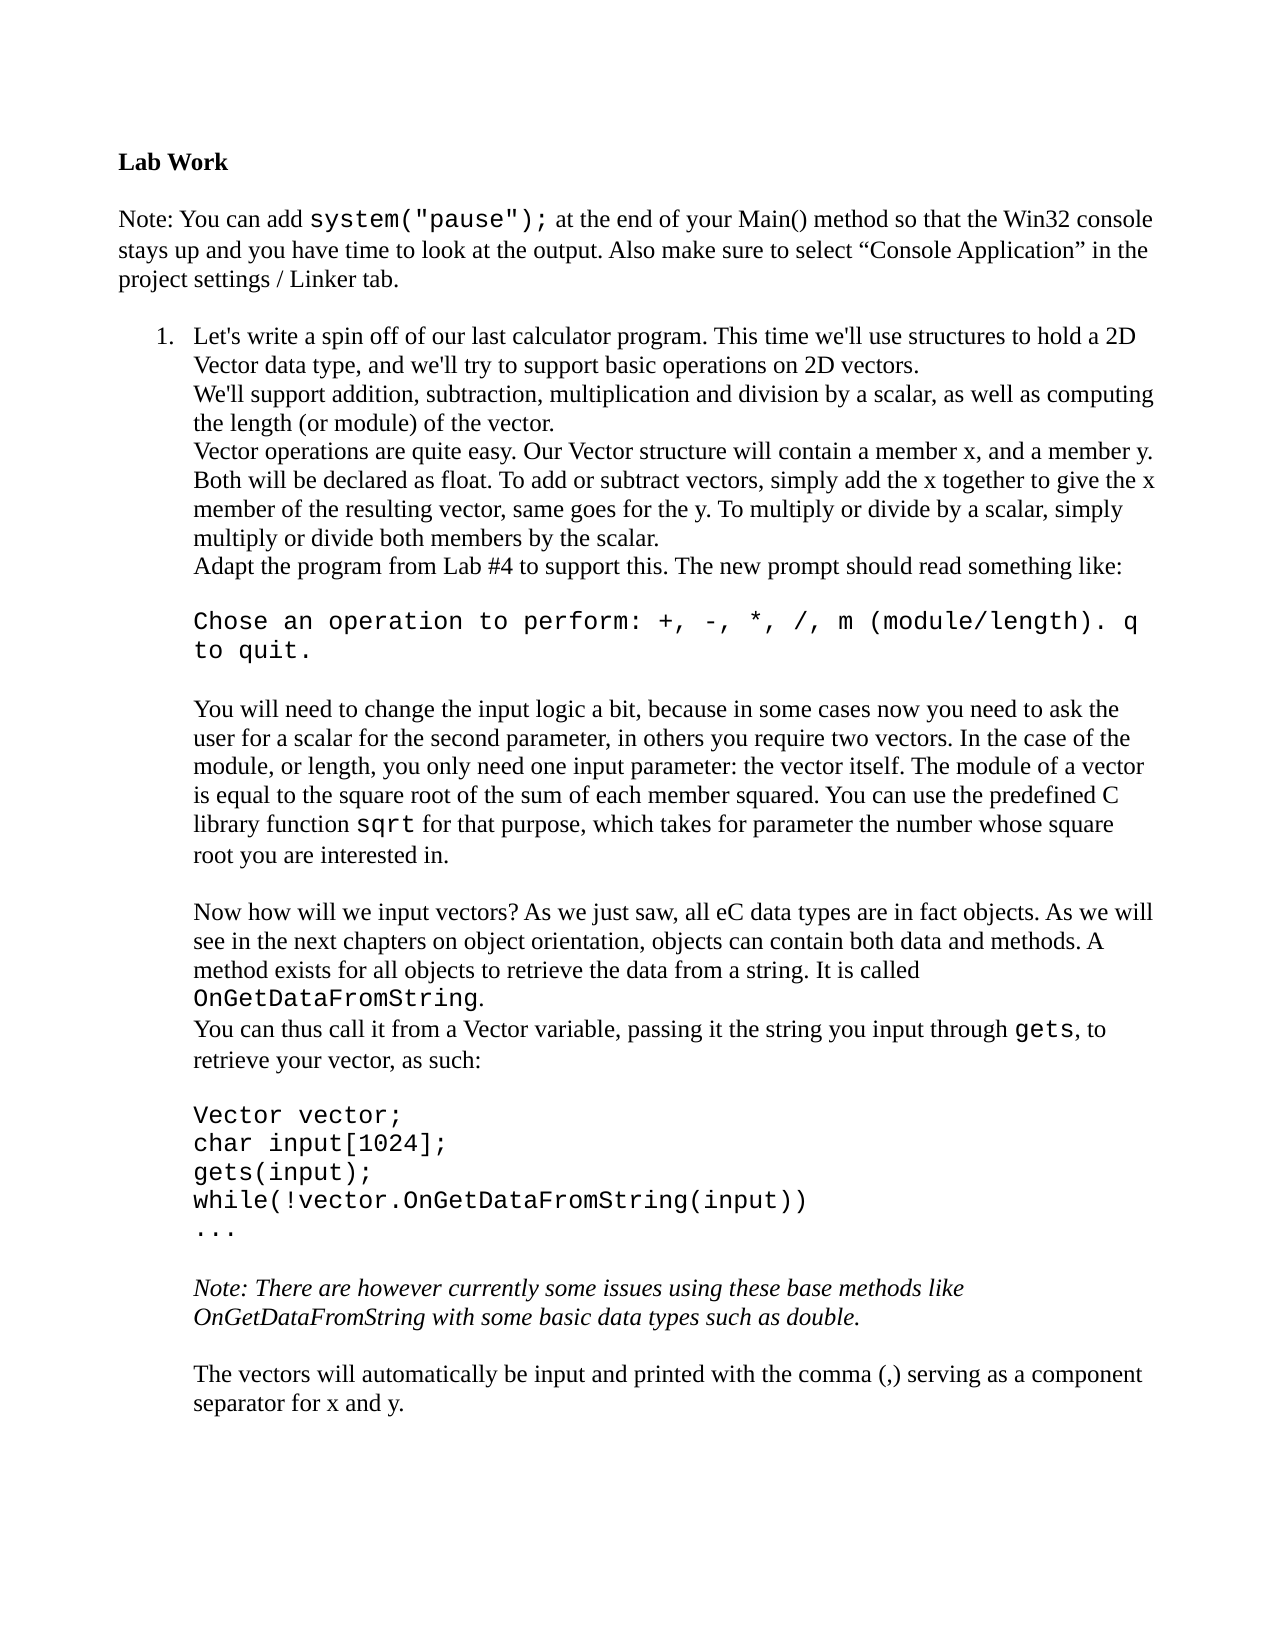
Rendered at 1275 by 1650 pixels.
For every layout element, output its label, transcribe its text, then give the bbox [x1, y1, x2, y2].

list while(!vector.OnGetDataFromString(input)) ... Note: There are however currently some issues using these base methods like OnGetDataFromString with some basic data types such as double. The vectors will automatically be input and printed with the comma (,) serving as a component separator for x and y. [156, 1188, 1157, 1445]
text Lab Work Note: You can add system("pause"); at the end of your Main() method so that the Win32 console stays up and you have time to look at the output. Also make sure to select “Console Application” in the project settings / Linker tab. [118, 147, 1157, 293]
list gets(input); [156, 1159, 1157, 1188]
list Let's write a spin off of our last calculator program. This time we'll use structures to hold a 2D Vector data type, and we'll try to support basic operations on 2D vectors. We'll support addition, subtraction, multiplication and division by a scalar, as well as computing the length (or module) of the vector. Vector operations are quite easy. Our Vector structure will contain a member x, and a member y. Both will be declared as float. To add or subtract vectors, simply add the x together to give the x member of the resulting vector, same goes for the y. To multiply or divide by a scalar, simply multiply or divide both members by the scalar. Adapt the program from Lab #4 to support this. The new prompt should read something like: Chose an operation to perform: +, -, *, /, m (module/length). q to quit. You will need to change the input logic a bit, because in some cases now you need to ask the user for a scalar for the second parameter, in others you require two vectors. In the case of the module, or length, you only need one input parameter: the vector itself. The module of a vector is equal to the square root of the sum of each member squared. You can use the predefined C library function sqrt for that purpose, which takes for parameter the number whose square root you are interested in. Now how will we input vectors? As we just saw, all eC data types are in fact objects. As we will see in the next chapters on object orientation, objects can contain both data and methods. A method exists for all objects to retrieve the data from a string. It is called OnGetDataFromString. You can thus call it from a Vector variable, passing it the string you input through gets, to retrieve your vector, as such: Vector vector; char input[1024]; [156, 321, 1157, 1159]
